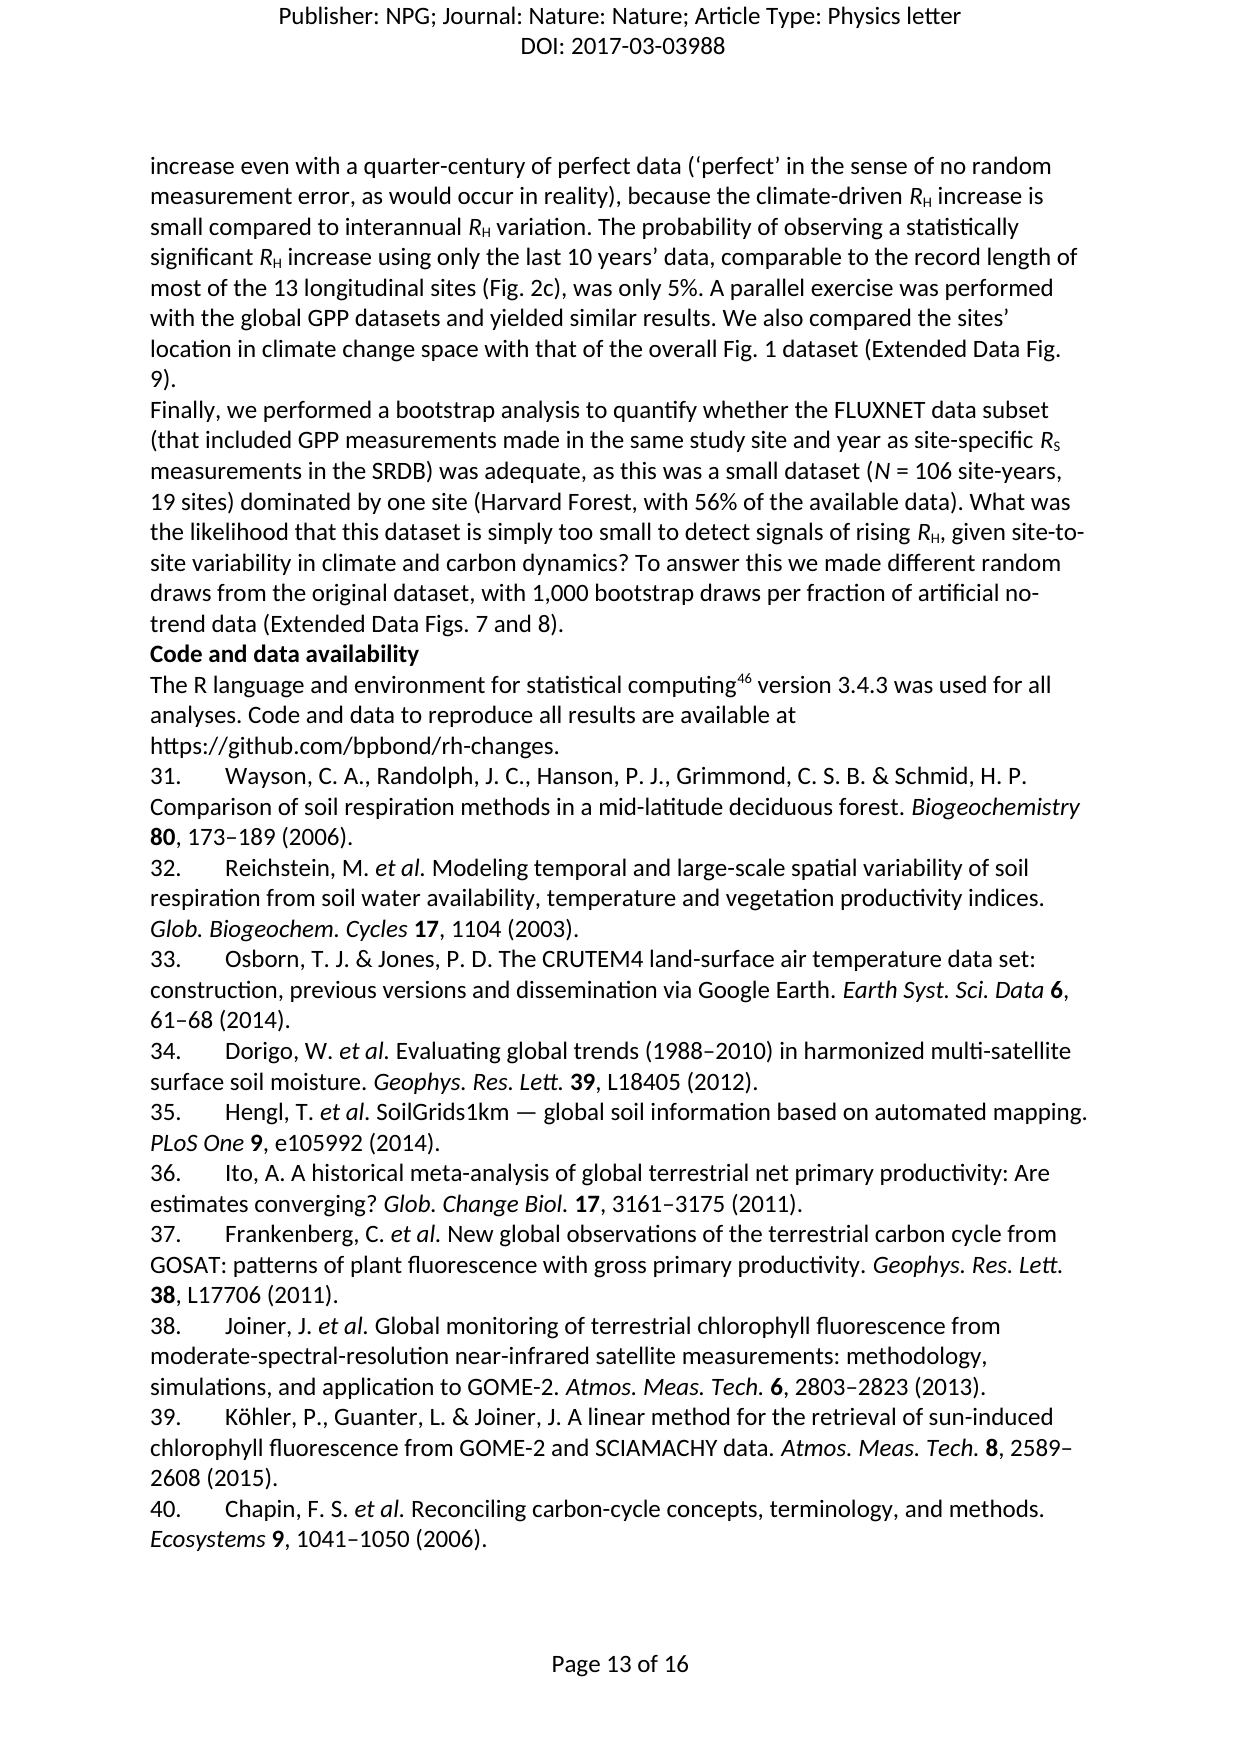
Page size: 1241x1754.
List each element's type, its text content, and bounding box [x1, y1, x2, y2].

text 40. Chapin, F. S. et al. Reconciling carbon-cycle concepts, terminology, and methods. Ecosystems 9, 1041–1050 (2006). [150, 1493, 1090, 1554]
text 31. Wayson, C. A., Randolph, J. C., Hanson, P. J., Grimmond, C. S. B. & Schmid, H. P. Comparison of soil respiration methods in a mid-latitude deciduous forest. Biogeochemistry 80, 173–189 (2006). [150, 760, 1090, 852]
text increase even with a quarter-century of perfect data (‘perfect’ in the sense of no random measurement error, as would occur in reality), because the climate-driven RH increase is small compared to interannual RH variation. The probability of observing a statistically significant RH increase using only the last 10 years’ data, comparable to the record length of most of the 13 longitudinal sites (Fig. 2c), was only 5%. A parallel exercise was performed with the global GPP datasets and yielded similar results. We also compared the sites’ location in climate change space with that of the overall Fig. 1 dataset (Extended Data Fig. 9). [150, 150, 1090, 394]
text Code and data availability [150, 638, 1090, 669]
text 34. Dorigo, W. et al. Evaluating global trends (1988–2010) in harmonized multi-satellite surface soil moisture. Geophys. Res. Lett. 39, L18405 (2012). [150, 1035, 1090, 1096]
text 39. Köhler, P., Guanter, L. & Joiner, J. A linear method for the retrieval of sun-induced chlorophyll fluorescence from GOME-2 and SCIAMACHY data. Atmos. Meas. Tech. 8, 2589–2608 (2015). [150, 1401, 1090, 1493]
text Finally, we performed a bootstrap analysis to quantify whether the FLUXNET data subset (that included GPP measurements made in the same study site and year as site-specific RS measurements in the SRDB) was adequate, as this was a small dataset (N = 106 site-years, 19 sites) dominated by one site (Harvard Forest, with 56% of the available data). What was the likelihood that this dataset is simply too small to detect signals of rising RH, given site-to-site variability in climate and carbon dynamics? To answer this we made different random draws from the original dataset, with 1,000 bootstrap draws per fraction of artificial no-trend data (Extended Data Figs. 7 and 8). [150, 394, 1090, 638]
text 38. Joiner, J. et al. Global monitoring of terrestrial chlorophyll fluorescence from moderate-spectral-resolution near-infrared satellite measurements: methodology, simulations, and application to GOME-2. Atmos. Meas. Tech. 6, 2803–2823 (2013). [150, 1310, 1090, 1401]
text 32. Reichstein, M. et al. Modeling temporal and large-scale spatial variability of soil respiration from soil water availability, temperature and vegetation productivity indices. Glob. Biogeochem. Cycles 17, 1104 (2003). [150, 852, 1090, 943]
text 37. Frankenberg, C. et al. New global observations of the terrestrial carbon cycle from GOSAT: patterns of plant fluorescence with gross primary productivity. Geophys. Res. Lett. 38, L17706 (2011). [150, 1218, 1090, 1310]
text 35. Hengl, T. et al. SoilGrids1km — global soil information based on automated mapping. PLoS One 9, e105992 (2014). [150, 1096, 1090, 1157]
text The R language and environment for statistical computing46 version 3.4.3 was used for all analyses. Code and data to reproduce all results are available at https://github.com/bpbond/rh-changes. [150, 669, 1090, 760]
text 33. Osborn, T. J. & Jones, P. D. The CRUTEM4 land-surface air temperature data set: construction, previous versions and dissemination via Google Earth. Earth Syst. Sci. Data 6, 61–68 (2014). [150, 943, 1090, 1035]
text 36. Ito, A. A historical meta-analysis of global terrestrial net primary productivity: Are estimates converging? Glob. Change Biol. 17, 3161–3175 (2011). [150, 1157, 1090, 1218]
